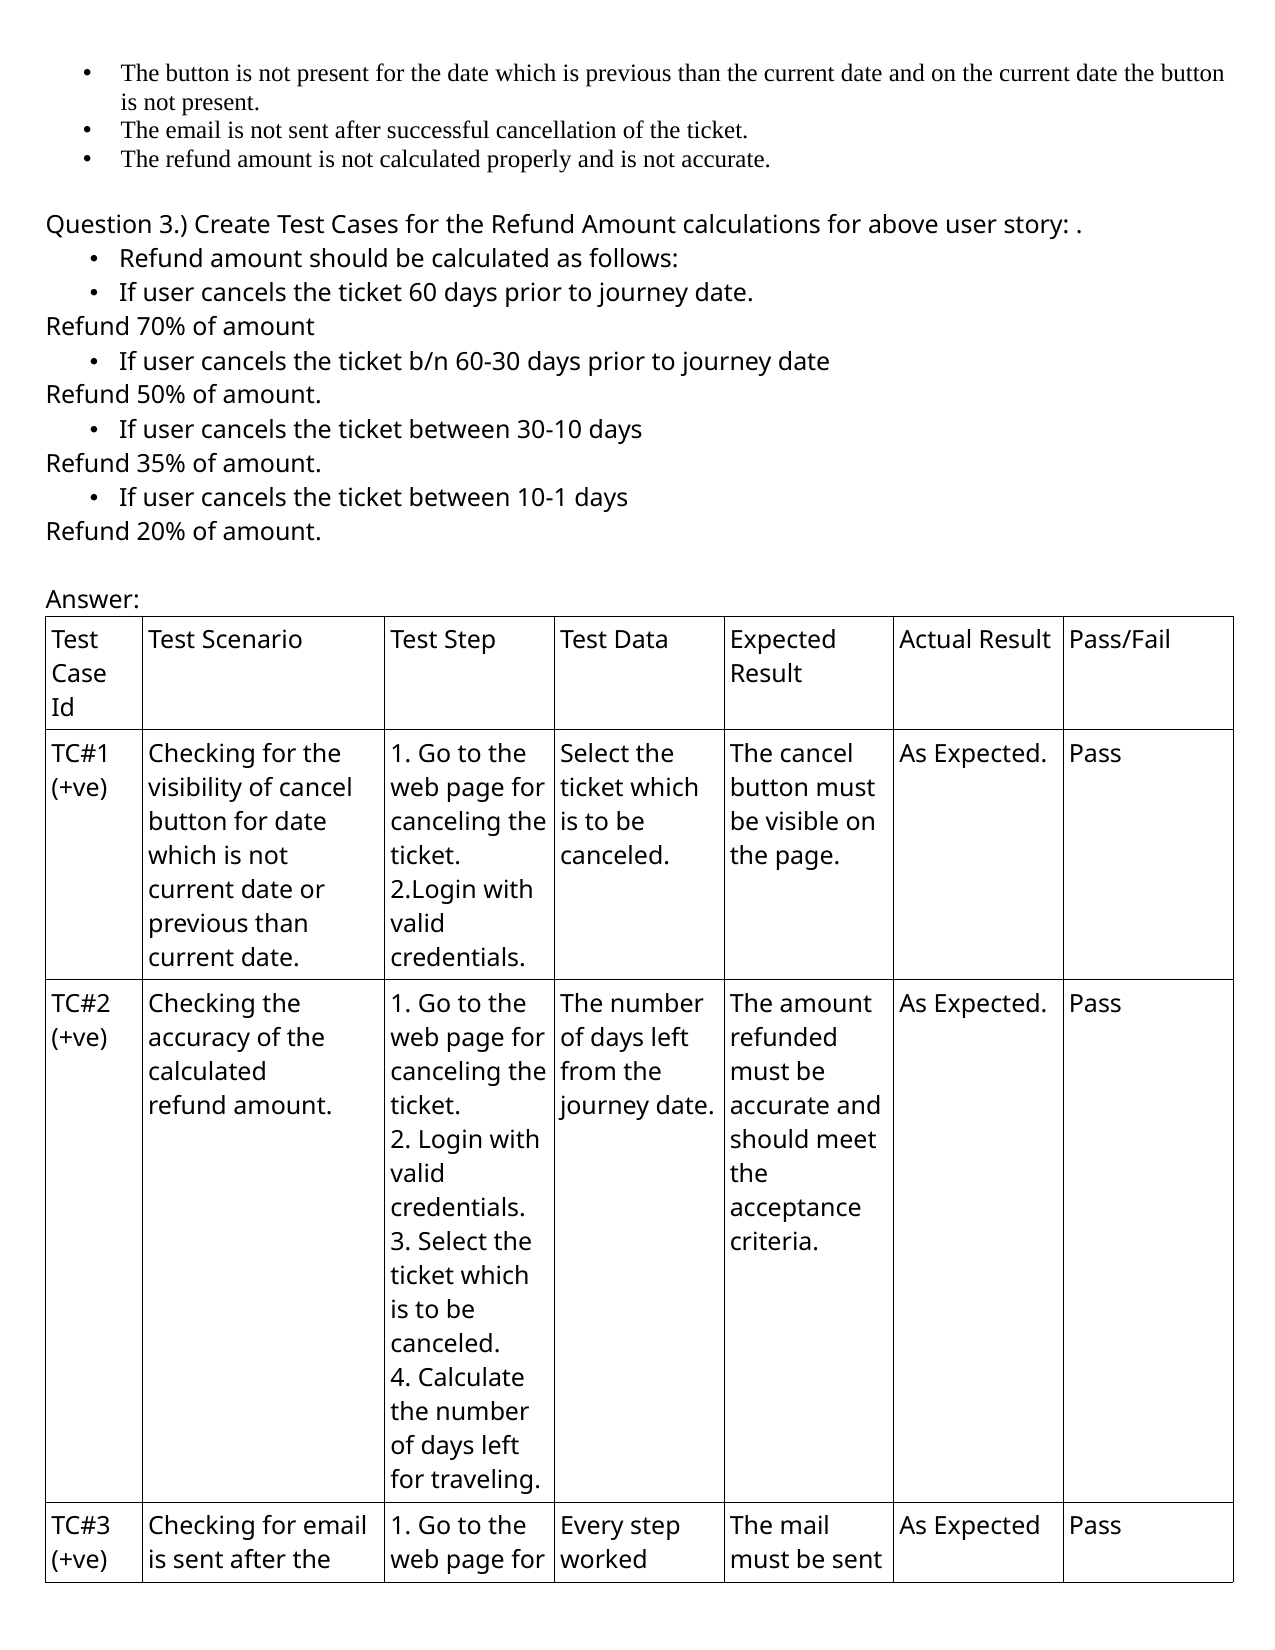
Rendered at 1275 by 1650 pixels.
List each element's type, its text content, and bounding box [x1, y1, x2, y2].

table_cell TC#1 (+ve) [46, 730, 142, 979]
table_cell As Expected [894, 1503, 1063, 1582]
table_header Test Step [385, 617, 554, 729]
table_cell The mail must be sent [725, 1503, 893, 1582]
table_cell TC#3 (+ve) [46, 1503, 142, 1582]
table_cell The number of days left from the journey date. [555, 980, 724, 1502]
table_cell 1. Go to the web page for canceling the ticket. 2. Login with valid credentials. 3. Select the ticket which is to be canceled. 4. Calculate the number of days left for traveling. [385, 980, 554, 1502]
list The email is not sent after successful cancellation of the ticket. [83, 115, 1233, 144]
text Refund 20% of amount. [45, 513, 1233, 547]
text Answer: [45, 582, 1233, 616]
table_cell Checking for the visibility of cancel button for date which is not current date or previous than current date. [143, 730, 384, 979]
table_cell Pass [1064, 980, 1233, 1502]
list Refund amount should be calculated as follows: [89, 241, 1233, 275]
text Question 3.) Create Test Cases for the Refund Amount calculations for above user story: . [45, 207, 1233, 241]
table_cell Checking the accuracy of the calculated refund amount. [143, 980, 384, 1502]
table_cell The cancel button must be visible on the page. [725, 730, 893, 979]
table_cell Select the ticket which is to be canceled. [555, 730, 724, 979]
table_cell 1. Go to the web page for canceling the ticket. 2.Login with valid credentials. [385, 730, 554, 979]
table_cell Pass [1064, 730, 1233, 979]
list If user cancels the ticket between 30-10 days [89, 411, 1233, 445]
table_cell Checking for email is sent after the [143, 1503, 384, 1582]
table_header Test Case Id [46, 617, 142, 729]
list The refund amount is not calculated properly and is not accurate. [83, 144, 1233, 207]
text Refund 70% of amount [45, 309, 1233, 343]
table_cell Every step worked [555, 1503, 724, 1582]
table_header Test Data [555, 617, 724, 729]
table_header Test Scenario [143, 617, 384, 729]
table_cell TC#2 (+ve) [46, 980, 142, 1502]
table_cell Pass [1064, 1503, 1233, 1582]
table_header Actual Result [894, 617, 1063, 729]
list The button is not present for the date which is previous than the current date and on the current date the button is not present. [83, 58, 1233, 115]
list If user cancels the ticket between 10-1 days [89, 479, 1233, 513]
list If user cancels the ticket 60 days prior to journey date. [89, 275, 1233, 309]
table_cell As Expected. [894, 730, 1063, 979]
text Refund 35% of amount. [45, 445, 1233, 479]
table_cell As Expected. [894, 980, 1063, 1502]
table_cell The amount refunded must be accurate and should meet the acceptance criteria. [725, 980, 893, 1502]
text Refund 50% of amount. [45, 377, 1233, 411]
table_header Pass/Fail [1064, 617, 1233, 729]
list If user cancels the ticket b/n 60-30 days prior to journey date [89, 343, 1233, 377]
table_header Expected Result [725, 617, 893, 729]
table_cell 1. Go to the web page for [385, 1503, 554, 1582]
